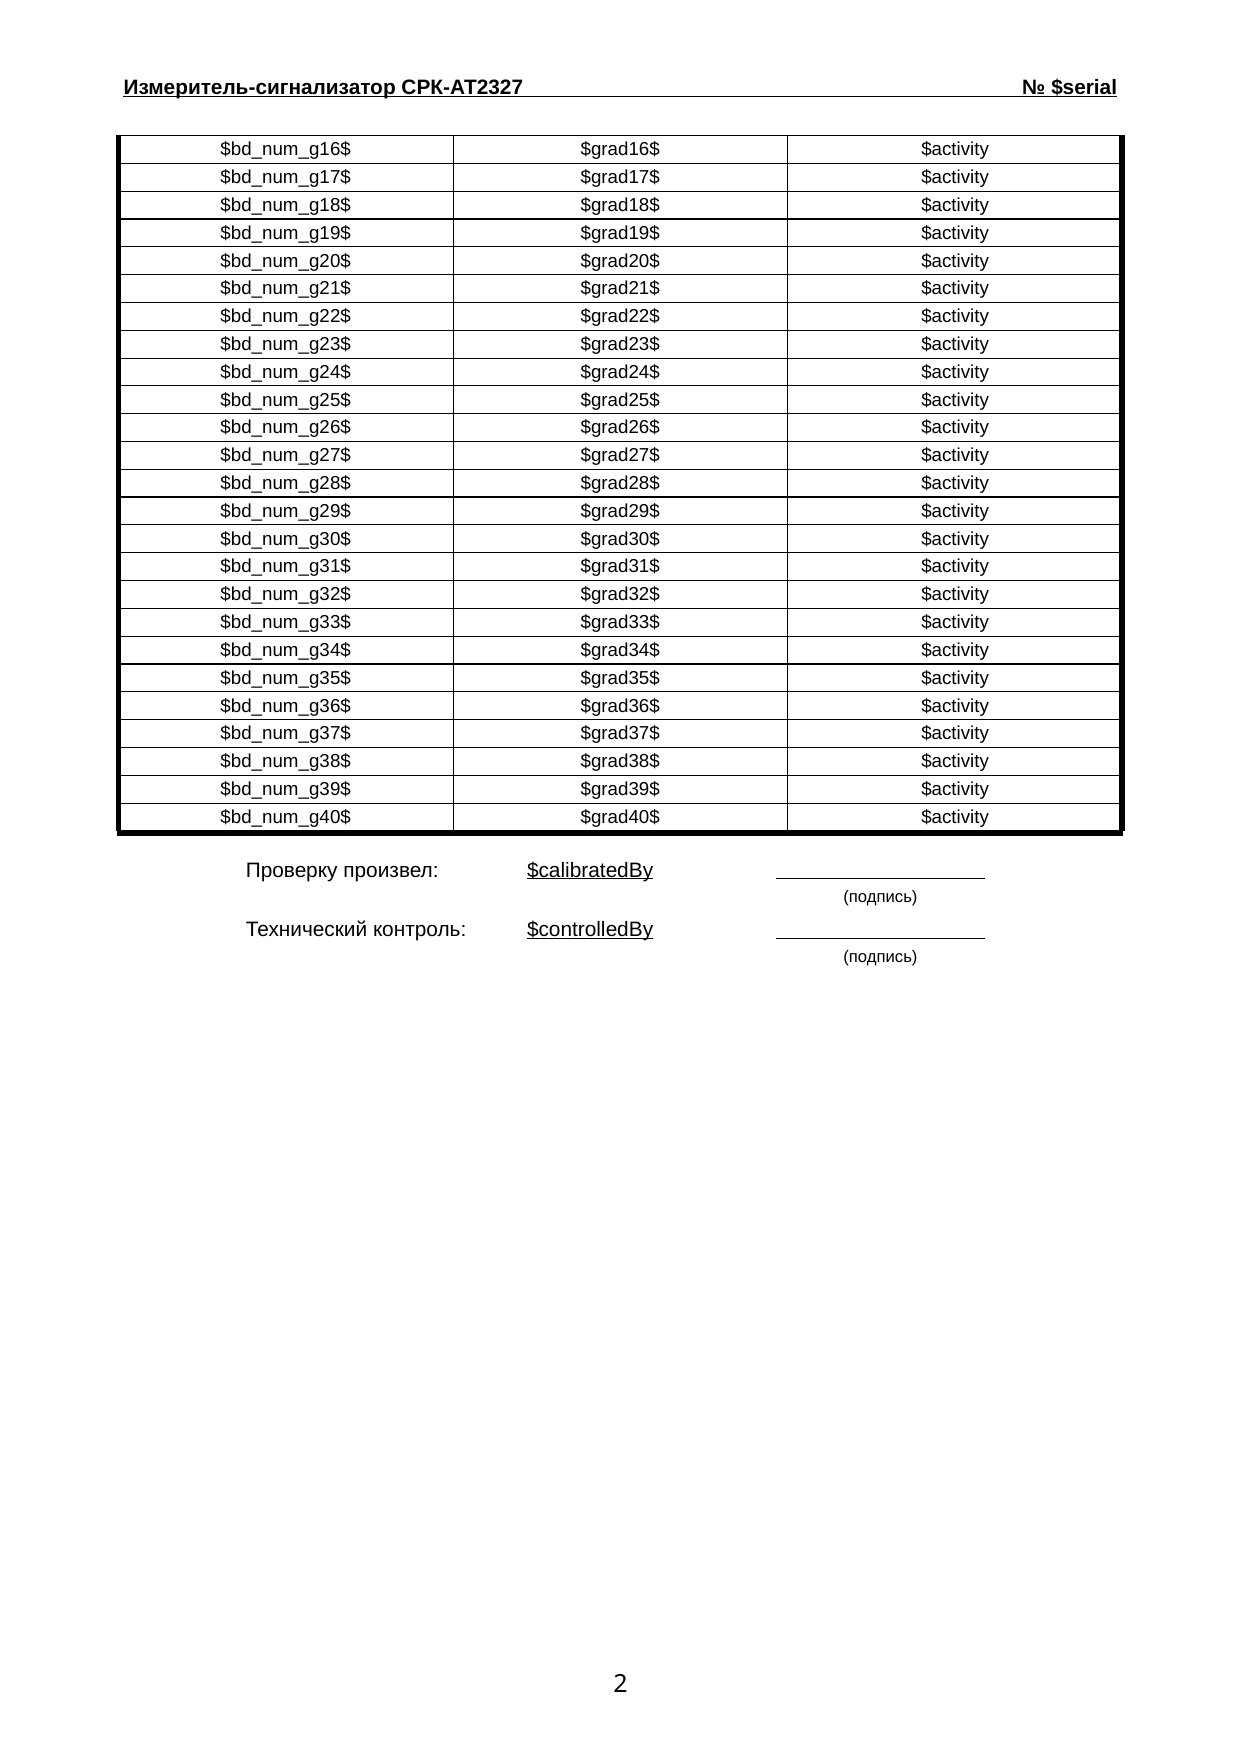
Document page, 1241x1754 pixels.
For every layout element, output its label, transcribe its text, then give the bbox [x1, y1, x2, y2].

table_header $activity [788, 470, 1119, 496]
table_header $activity [788, 303, 1119, 329]
table_header $grad24$ [454, 359, 787, 385]
table_header $activity [788, 247, 1119, 274]
table_header $grad26$ [454, 414, 787, 441]
table_header $activity [788, 136, 1119, 163]
table_header $activity [788, 804, 1119, 830]
table_header $grad38$ [454, 748, 787, 774]
table_header $activity [788, 164, 1119, 191]
table_cell (подпись) [760, 947, 1000, 971]
table_cell [521, 947, 760, 971]
table_header $bd_num_g20$ [121, 247, 453, 274]
table_header $grad23$ [454, 331, 787, 357]
table_header $grad34$ [454, 637, 787, 663]
table_header $grad35$ [454, 665, 787, 691]
table_header $calibratedBy [521, 852, 760, 887]
table_header $grad31$ [454, 553, 787, 580]
table_cell [760, 911, 1000, 947]
table_header $activity [788, 442, 1119, 469]
table_header $grad28$ [454, 470, 787, 496]
table_header $grad17$ [454, 164, 787, 191]
table_header $grad27$ [454, 442, 787, 469]
table_header $bd_num_g29$ [121, 498, 453, 524]
table_header $grad33$ [454, 609, 787, 636]
table_header $bd_num_g23$ [121, 331, 453, 357]
table_header $grad36$ [454, 692, 787, 719]
table_header $activity [788, 609, 1119, 636]
table_header $grad39$ [454, 776, 787, 802]
table_header $activity [788, 331, 1119, 357]
table_cell [240, 947, 521, 971]
table_header Проверку произвел: [240, 852, 521, 887]
table_header $bd_num_g18$ [121, 192, 453, 218]
table_header $bd_num_g26$ [121, 414, 453, 441]
table_header $bd_num_g37$ [121, 720, 453, 747]
table_header $activity [788, 692, 1119, 719]
table_header $bd_num_g34$ [121, 637, 453, 663]
table_header $activity [788, 359, 1119, 385]
table_header $bd_num_g21$ [121, 275, 453, 302]
table_header $activity [788, 581, 1119, 608]
table_header $activity [788, 386, 1119, 413]
table_header $activity [788, 414, 1119, 441]
table_header $bd_num_g32$ [121, 581, 453, 608]
table_header $grad19$ [454, 220, 787, 246]
table_header $bd_num_g28$ [121, 470, 453, 496]
table_header $grad30$ [454, 525, 787, 552]
table_header $bd_num_g31$ [121, 553, 453, 580]
table_header $grad18$ [454, 192, 787, 218]
table_header $grad21$ [454, 275, 787, 302]
table_header $activity [788, 637, 1119, 663]
table_header $activity [788, 748, 1119, 774]
table_header $grad37$ [454, 720, 787, 747]
table_header $bd_num_g17$ [121, 164, 453, 191]
table_header $grad25$ [454, 386, 787, 413]
table_header $activity [788, 192, 1119, 218]
table_header $grad22$ [454, 303, 787, 329]
table_header $bd_num_g36$ [121, 692, 453, 719]
table_header $grad32$ [454, 581, 787, 608]
table_header $activity [788, 275, 1119, 302]
table_header $bd_num_g24$ [121, 359, 453, 385]
table_header $grad40$ [454, 804, 787, 830]
table_header $bd_num_g38$ [121, 748, 453, 774]
table_header [117, 836, 1123, 852]
table_cell [240, 887, 521, 911]
table_header $bd_num_g27$ [121, 442, 453, 469]
table_header $grad20$ [454, 247, 787, 274]
table_header $activity [788, 720, 1119, 747]
table_header $activity [788, 776, 1119, 802]
table_header $bd_num_g16$ [121, 136, 453, 163]
table_header $bd_num_g40$ [121, 804, 453, 830]
table_header $activity [788, 498, 1119, 524]
table_header $activity [788, 665, 1119, 691]
table_header $activity [788, 220, 1119, 246]
table_cell Технический контроль: [240, 911, 521, 947]
table_header $grad29$ [454, 498, 787, 524]
table_header $bd_num_g39$ [121, 776, 453, 802]
table_header $bd_num_g30$ [121, 525, 453, 552]
table_cell [521, 887, 760, 911]
table_header $bd_num_g22$ [121, 303, 453, 329]
table_header $bd_num_g25$ [121, 386, 453, 413]
table_header $bd_num_g33$ [121, 609, 453, 636]
table_header $activity [788, 553, 1119, 580]
table_header [760, 852, 1000, 887]
table_header $bd_num_g35$ [121, 665, 453, 691]
table_header $grad16$ [454, 136, 787, 163]
table_header $activity [788, 525, 1119, 552]
table_header $bd_num_g19$ [121, 220, 453, 246]
table_cell $controlledBy [521, 911, 760, 947]
table_cell (подпись) [760, 887, 1000, 911]
